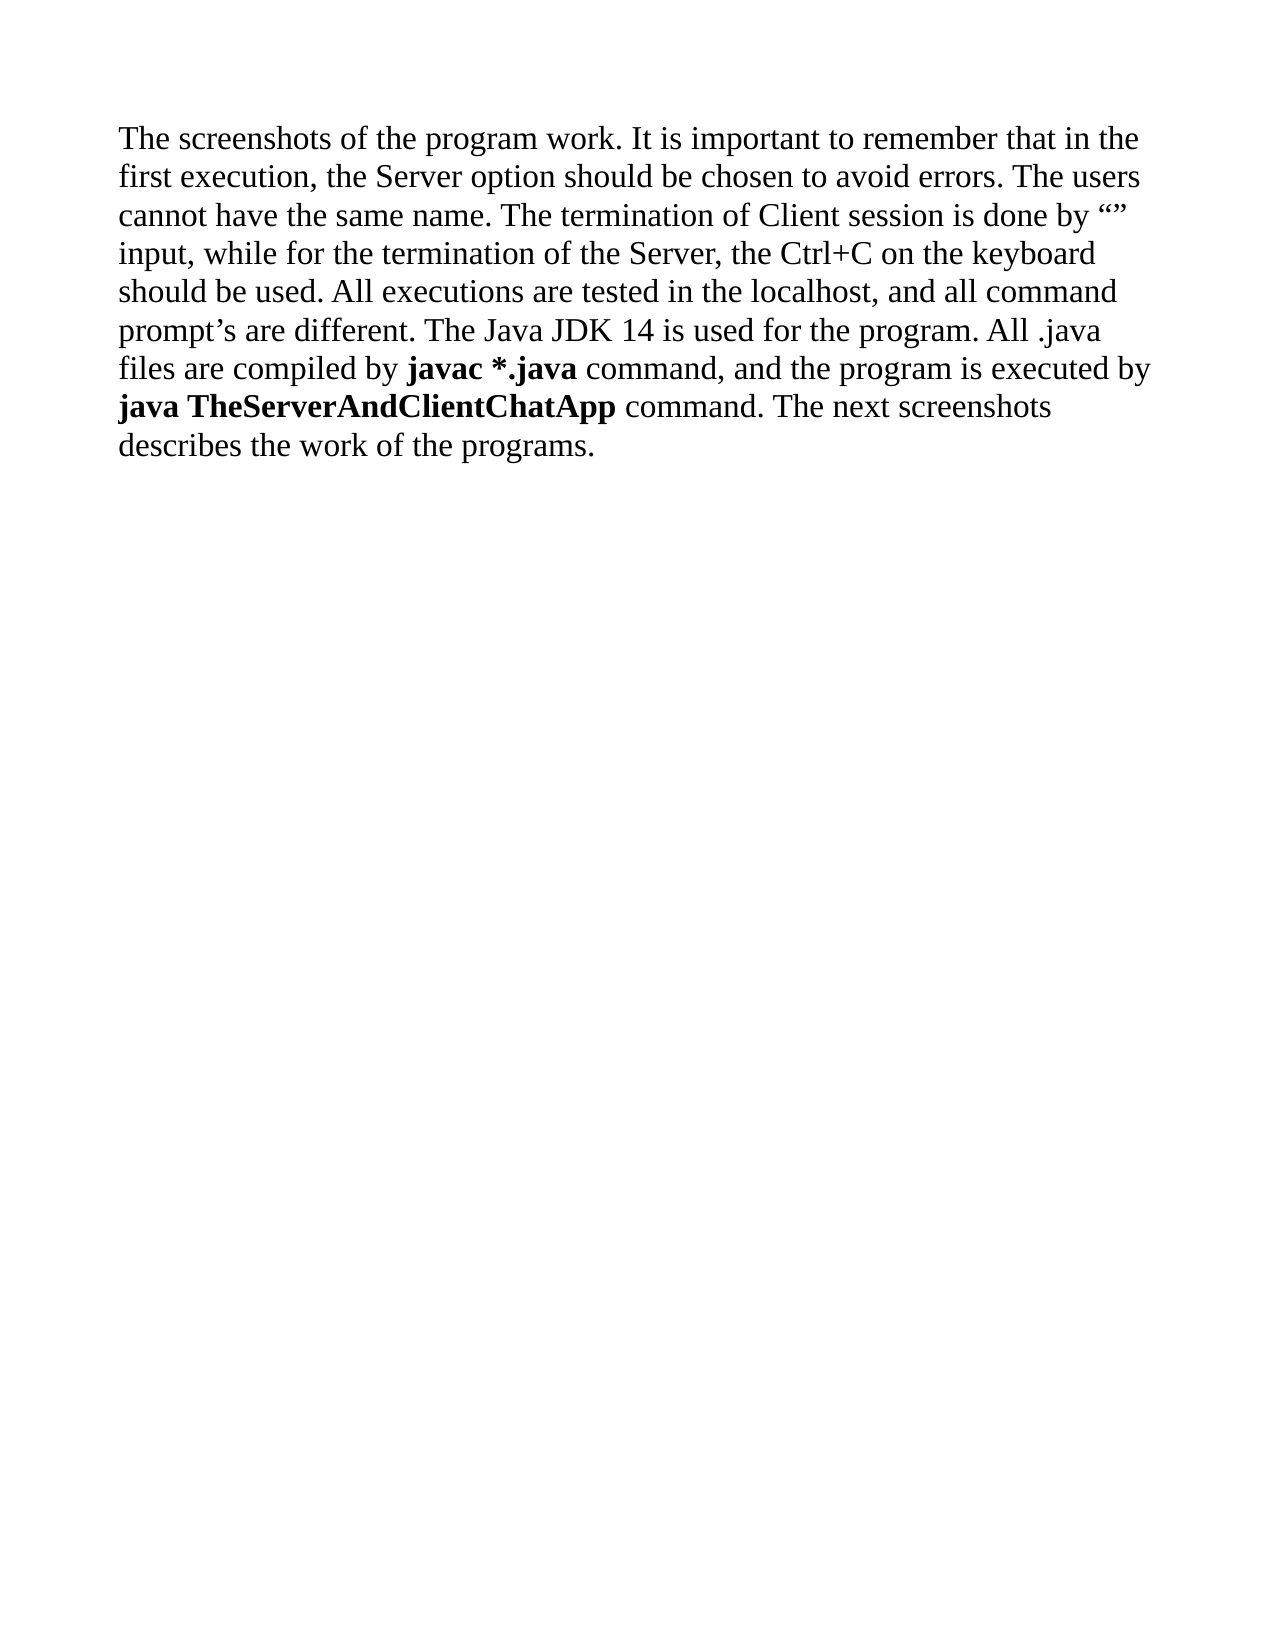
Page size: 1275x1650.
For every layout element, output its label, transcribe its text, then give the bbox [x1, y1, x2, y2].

text The screenshots of the program work. It is important to remember that in the first execution, the Server option should be chosen to avoid errors. The users cannot have the same name. The termination of Client session is done by “” input, while for the termination of the Server, the Ctrl+C on the keyboard should be used. All executions are tested in the localhost, and all command prompt’s are different. The Java JDK 14 is used for the program. All .java files are compiled by javac *.java command, and the program is executed by java TheServerAndClientChatApp command. The next screenshots describes the work of the programs. [118, 118, 1157, 463]
